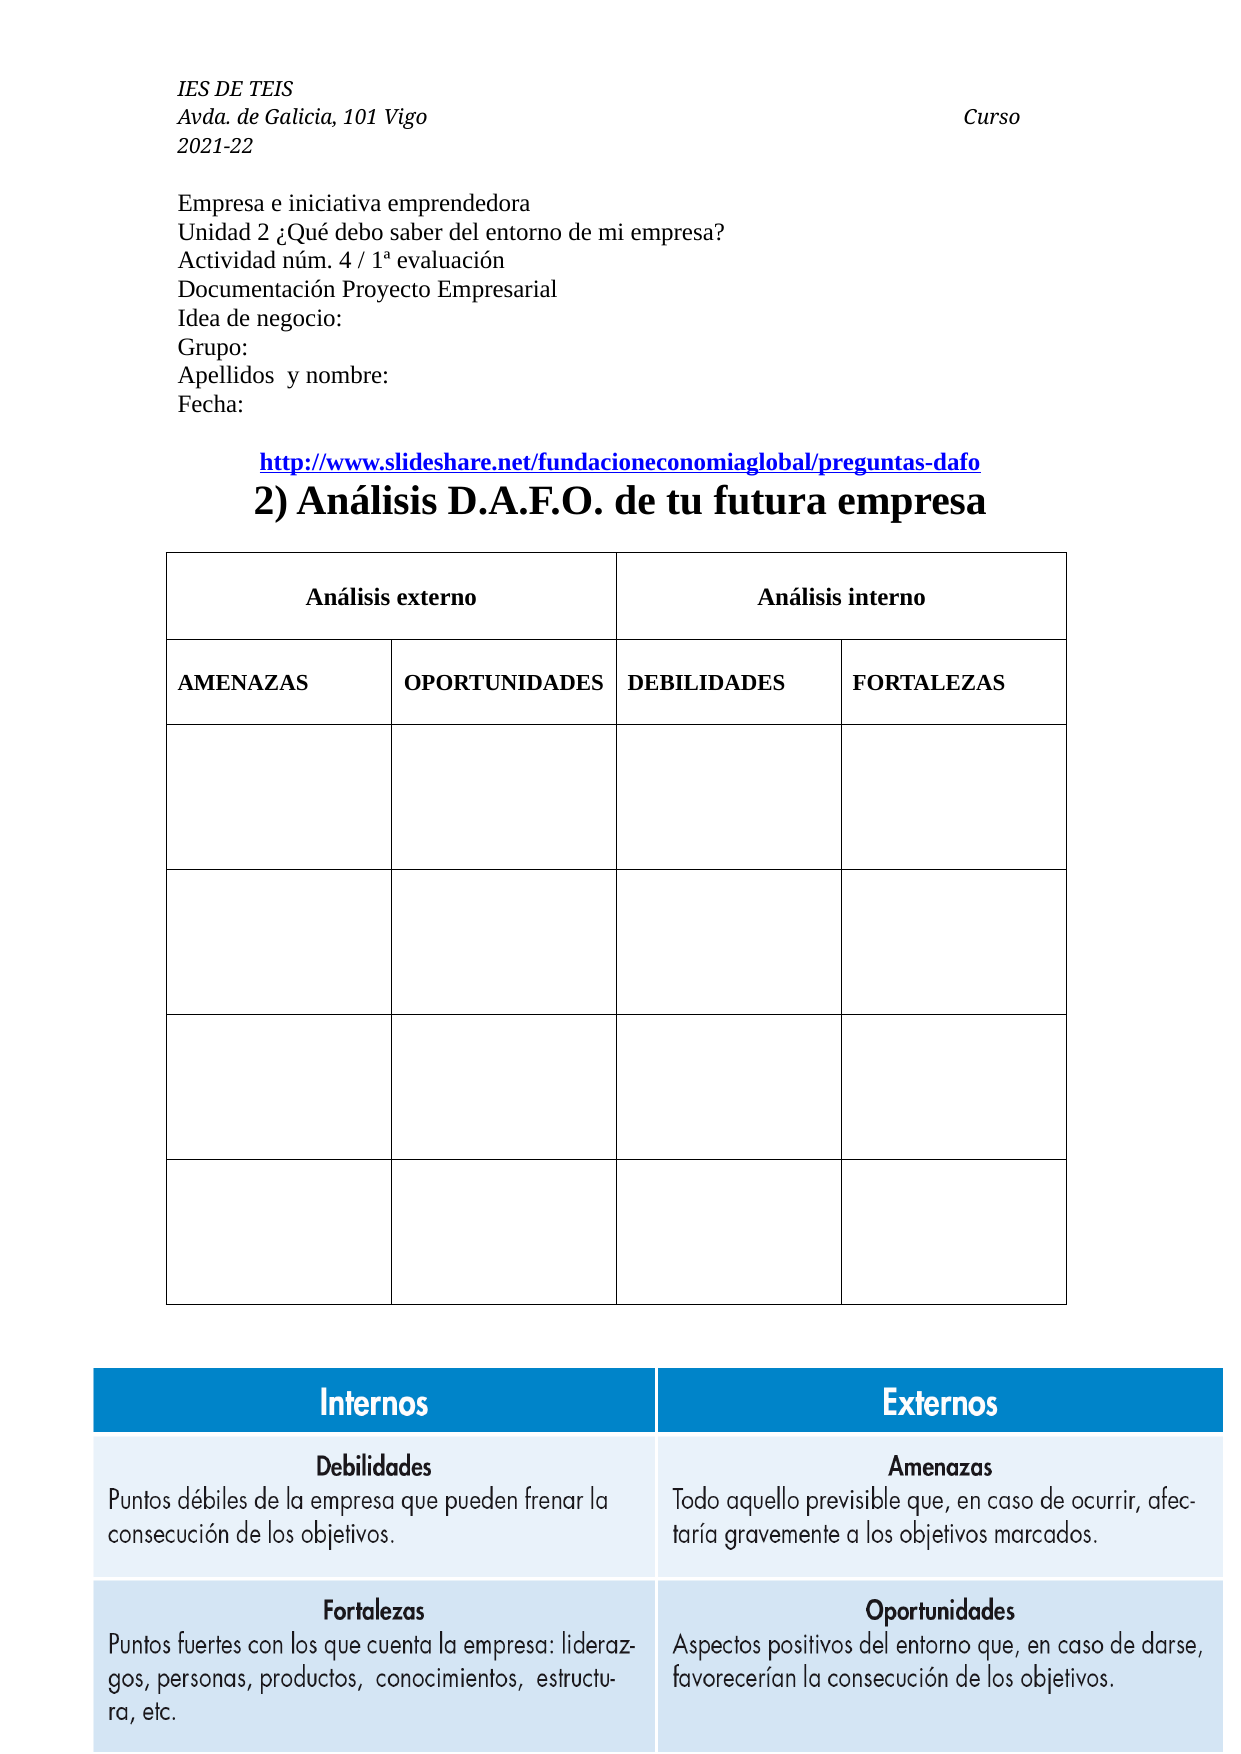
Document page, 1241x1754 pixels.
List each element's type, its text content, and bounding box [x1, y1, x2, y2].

table_cell [617, 725, 841, 869]
text http://www.slideshare.net/fundacioneconomiaglobal/preguntas-dafo [177, 447, 1063, 475]
table_cell FORTALEZAS [842, 640, 1066, 724]
table_cell [842, 1160, 1066, 1303]
text Empresa e iniciativa emprendedora [177, 188, 1063, 217]
table_header Análisis externo [167, 553, 616, 639]
table_cell [392, 725, 616, 869]
table_cell [167, 870, 391, 1014]
table_cell [167, 1015, 391, 1159]
table_cell [167, 725, 391, 869]
table_cell [167, 1160, 391, 1303]
table_cell [392, 1015, 616, 1159]
text Idea de negocio: [177, 303, 1063, 332]
table_cell [842, 725, 1066, 869]
table_cell [842, 1015, 1066, 1159]
text 2) Análisis D.A.F.O. de tu futura empresa [177, 475, 1063, 523]
table_cell [842, 870, 1066, 1014]
table_cell [617, 1160, 841, 1303]
text Grupo: [177, 332, 1151, 360]
table_cell [617, 1015, 841, 1159]
text Unidad 2 ¿Qué debo saber del entorno de mi empresa? [177, 217, 1063, 245]
text Apellidos y nombre: [177, 360, 1151, 389]
text Fecha: [177, 389, 1151, 418]
table_cell OPORTUNIDADES [392, 640, 616, 724]
table_cell [617, 870, 841, 1014]
table_cell DEBILIDADES [617, 640, 841, 724]
text Documentación Proyecto Empresarial [177, 274, 1063, 303]
table_cell [392, 870, 616, 1014]
table_header Análisis interno [617, 553, 1066, 639]
table_cell AMENAZAS [167, 640, 391, 724]
text Actividad núm. 4 / 1ª evaluación [177, 245, 1063, 274]
table_cell [392, 1160, 616, 1303]
